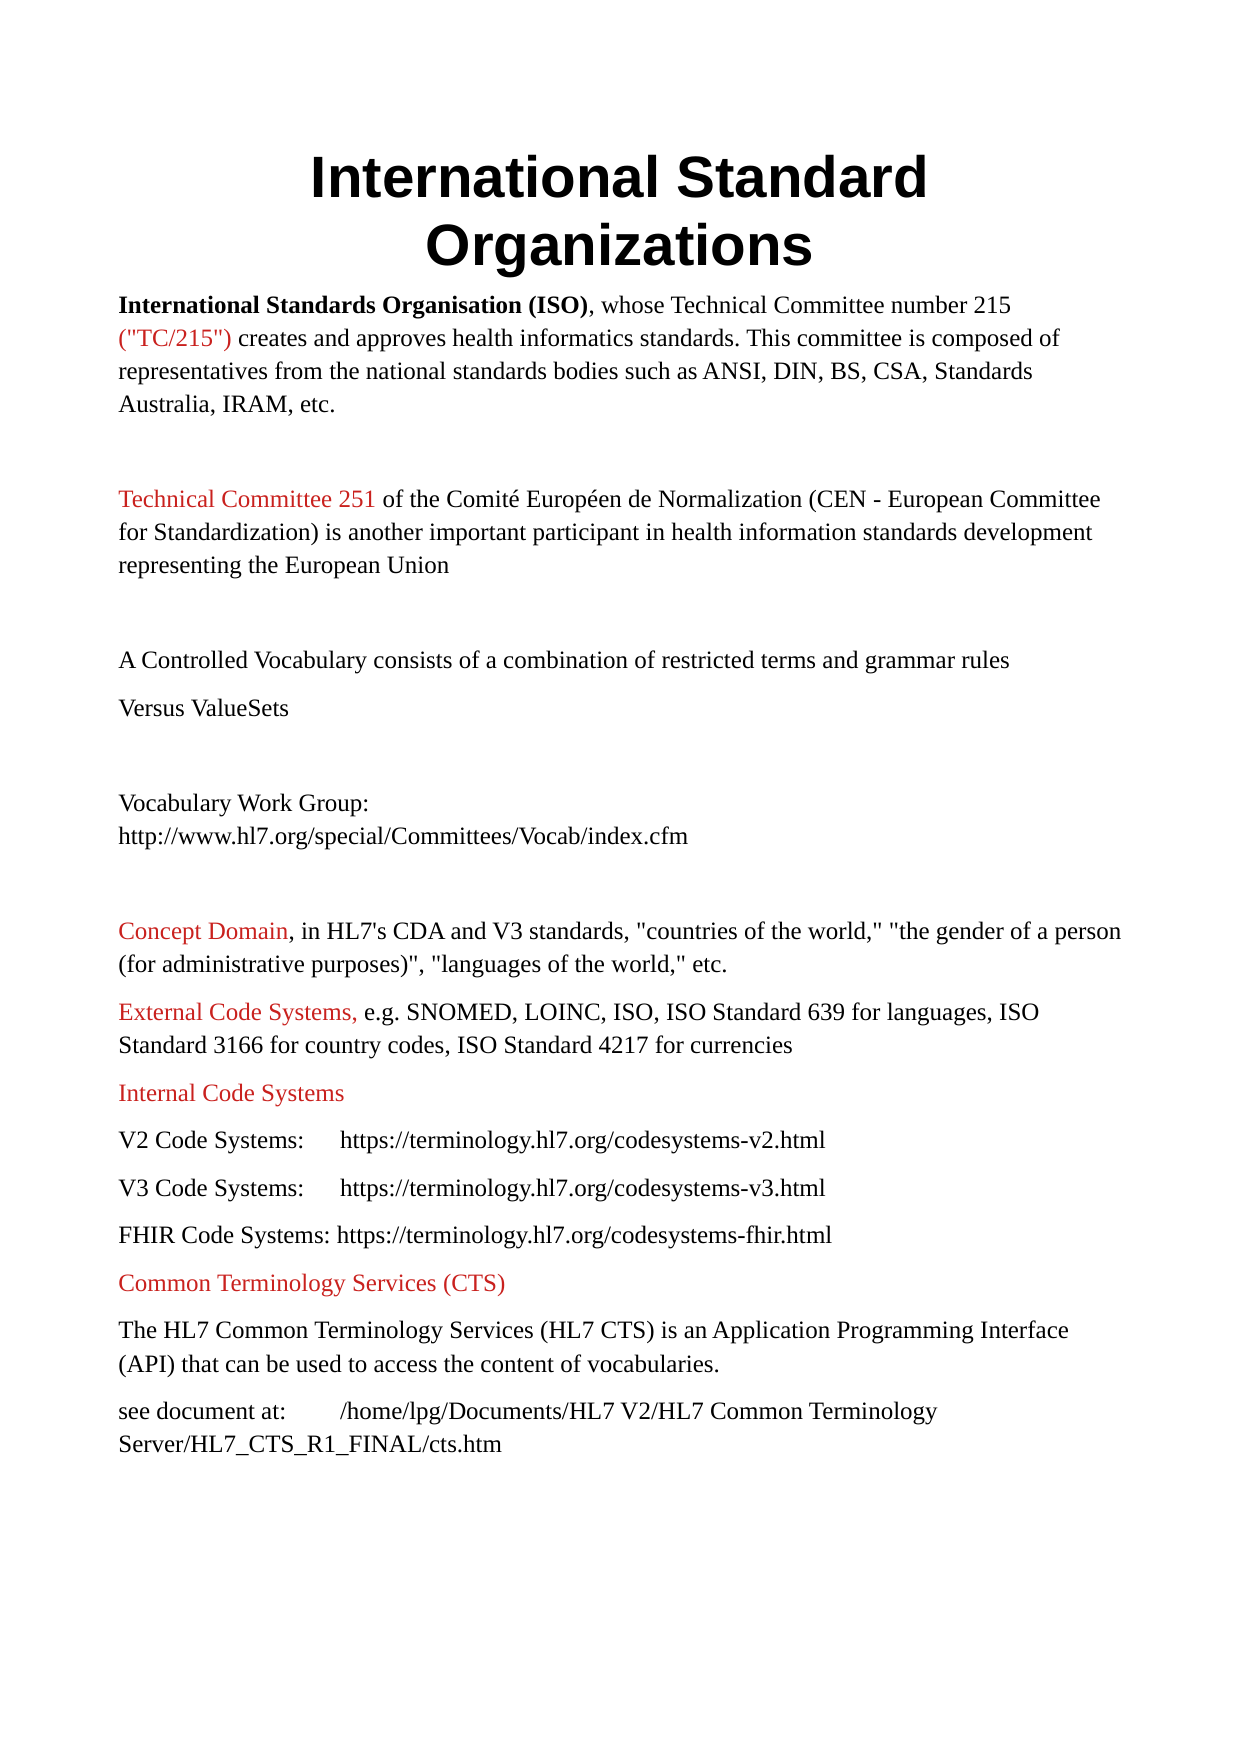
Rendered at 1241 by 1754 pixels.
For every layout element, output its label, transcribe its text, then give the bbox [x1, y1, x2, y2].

text V3 Code Systems: https://terminology.hl7.org/codesystems-v3.html [118, 1173, 1122, 1202]
text FHIR Code Systems: https://terminology.hl7.org/codesystems-fhir.html [118, 1220, 1122, 1249]
text International Standards Organisation (ISO), whose Technical Committee number 215 ("TC/215") creates and approves health informatics standards. This committee is composed of representatives from the national standards bodies such as ANSI, DIN, BS, CSA, Standards Australia, IRAM, etc. [118, 290, 1122, 418]
text The HL7 Common Terminology Services (HL7 CTS) is an Application Programming Interface (API) that can be used to access the content of vocabularies. [118, 1316, 1122, 1377]
text see document at: /home/lpg/Documents/HL7 V2/HL7 Common Terminology Server/HL7_CTS_R1_FINAL/cts.htm [118, 1396, 1122, 1458]
text Technical Committee 251 of the Comité Européen de Normalization (CEN - European Committee for Standardization) is another important participant in health information standards development representing the European Union [118, 484, 1122, 579]
text External Code Systems, e.g. SNOMED, LOINC, ISO, ISO Standard 639 for languages, ISO Standard 3166 for country codes, ISO Standard 4217 for currencies [118, 997, 1122, 1059]
text A Controlled Vocabulary consists of a combination of restricted terms and grammar rules [118, 645, 1122, 674]
text Concept Domain, in HL7's CDA and V3 standards, "countries of the world," "the gender of a person (for administrative purposes)", "languages of the world," etc. [118, 916, 1122, 978]
text Vocabulary Work Group: http://www.hl7.org/special/Committees/Vocab/index.cfm [118, 788, 1122, 850]
text Internal Code Systems [118, 1078, 1122, 1106]
text V2 Code Systems: https://terminology.hl7.org/codesystems-v2.html [118, 1125, 1122, 1154]
text Versus ValueSets [118, 693, 1122, 722]
title International Standard Organizations [118, 143, 1122, 277]
text Common Terminology Services (CTS) [118, 1268, 1122, 1297]
